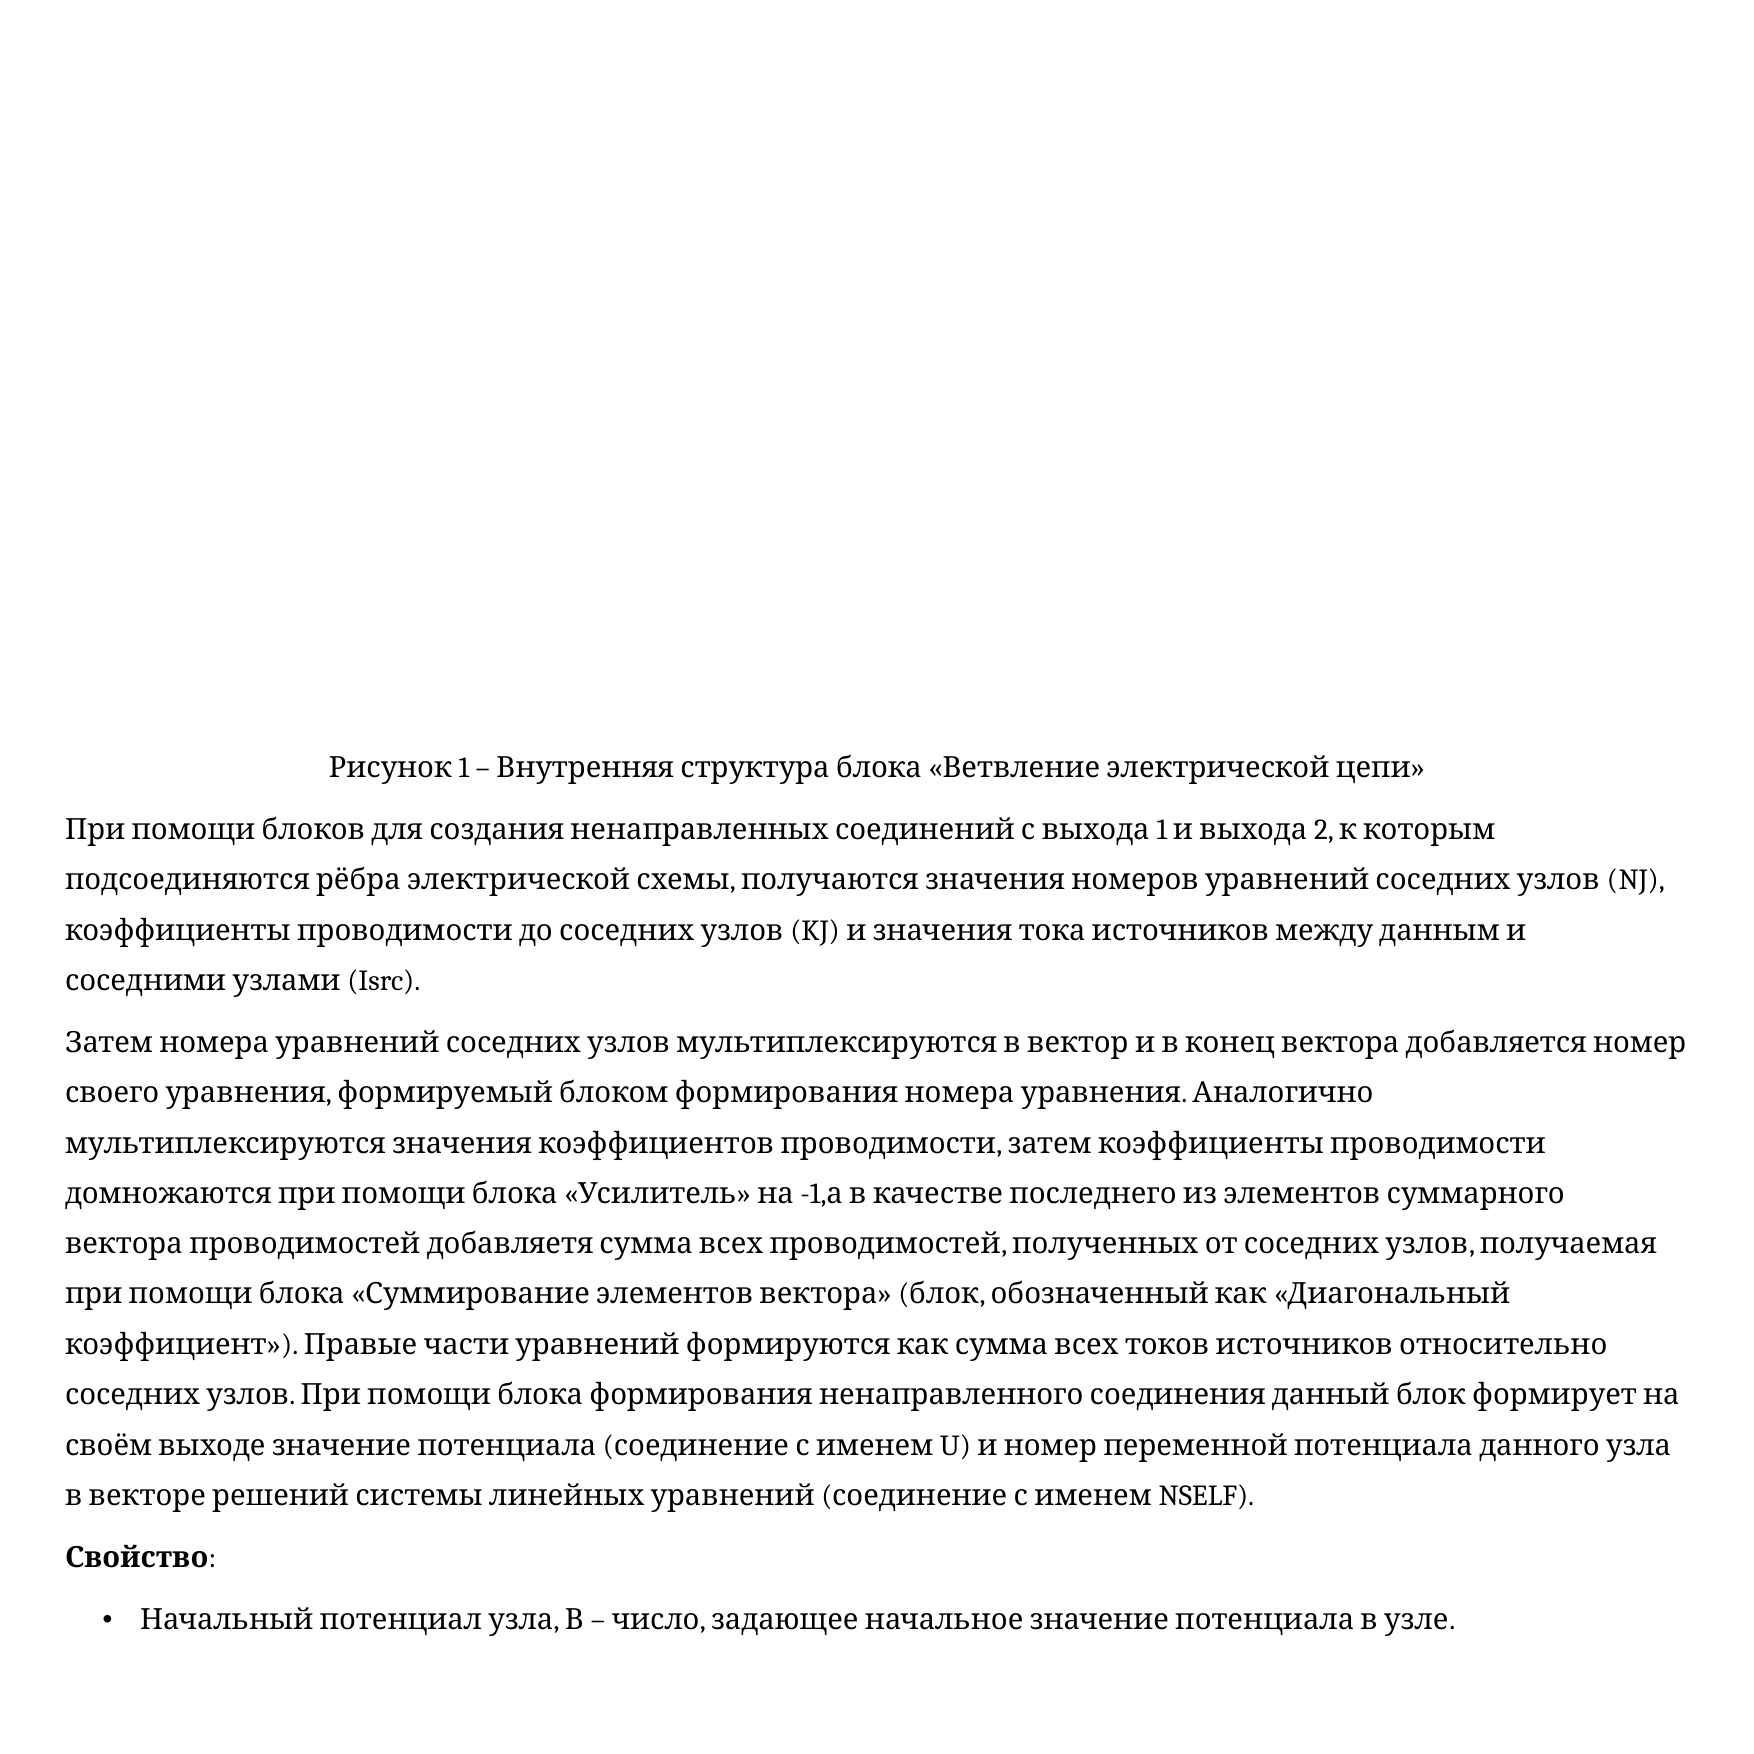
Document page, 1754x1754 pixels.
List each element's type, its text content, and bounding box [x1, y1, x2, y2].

table_cell Блок реализует и описывает уравнения баланса токов в узле с вычислением узлового потенциала. Для каждого из блоков такого типа формируется следующее уравнение: где: – потенциал данного узла; – значение потенциалов узлов, с которыми соединён данный узел; – коэффициенты проводимости элементов, связывающих данный (i-й) и соседний (j-й) узел; – входящий в данный узел (i) источниковый ток со стороны соседнего узла (j). После преобразования данное уравнение принимает вид, в котором оно и используется для построения модели электрического узла: Внутренняя структура данного блока приведена на рисунке 1: Рисунок 1 – Внутренняя структура блока «Ветвление электрической цепи» При помощи блоков для создания ненаправленных соединений с выхода 1 и выхода 2, к которым подсоединяются рёбра электрической схемы, получаются значения номеров уравнений соседних узлов (NJ), коэффициенты проводимости до соседних узлов (KJ) и значения тока источников между данным и соседними узлами (Isrc). Затем номера уравнений соседних узлов мультиплексируются в вектор и в конец вектора добавляется номер своего уравнения, формируемый блоком формирования номера уравнения. Аналогично мультиплексируются значения коэффициентов проводимости, затем коэффициенты проводимости домножаются при помощи блока «Усилитель» на -1,а в качестве последнего из элементов суммарного вектора проводимостей добавляетя сумма всех проводимостей, полученных от соседних узлов, получаемая при помощи блока «Суммирование элементов вектора» (блок, обозначенный как «Диагональный коэффициент»). Правые части уравнений формируются как сумма всех токов источников относительно соседних узлов. При помощи блока формирования ненаправленного соединения данный блок формирует на своём выходе значение потенциала (соединение с именем U) и номер переменной потенциала данного узла в векторе решений системы линейных уравнений (соединение с именем NSELF). Свойство: Начальный потенциал узла, В – число, задающее начальное значение потенциала в узле. Примеры заполнения диалогового окна свойств блока: Примечания: Свойство блока может быть только скалярным. Именованное свойство задается как локальная переменная модели (или субмодели) во вкладке Параметры или как глобальный сигнал проекта при помощи пункта главного меню Графика → Сигналы. [59, 59, 1695, 1648]
